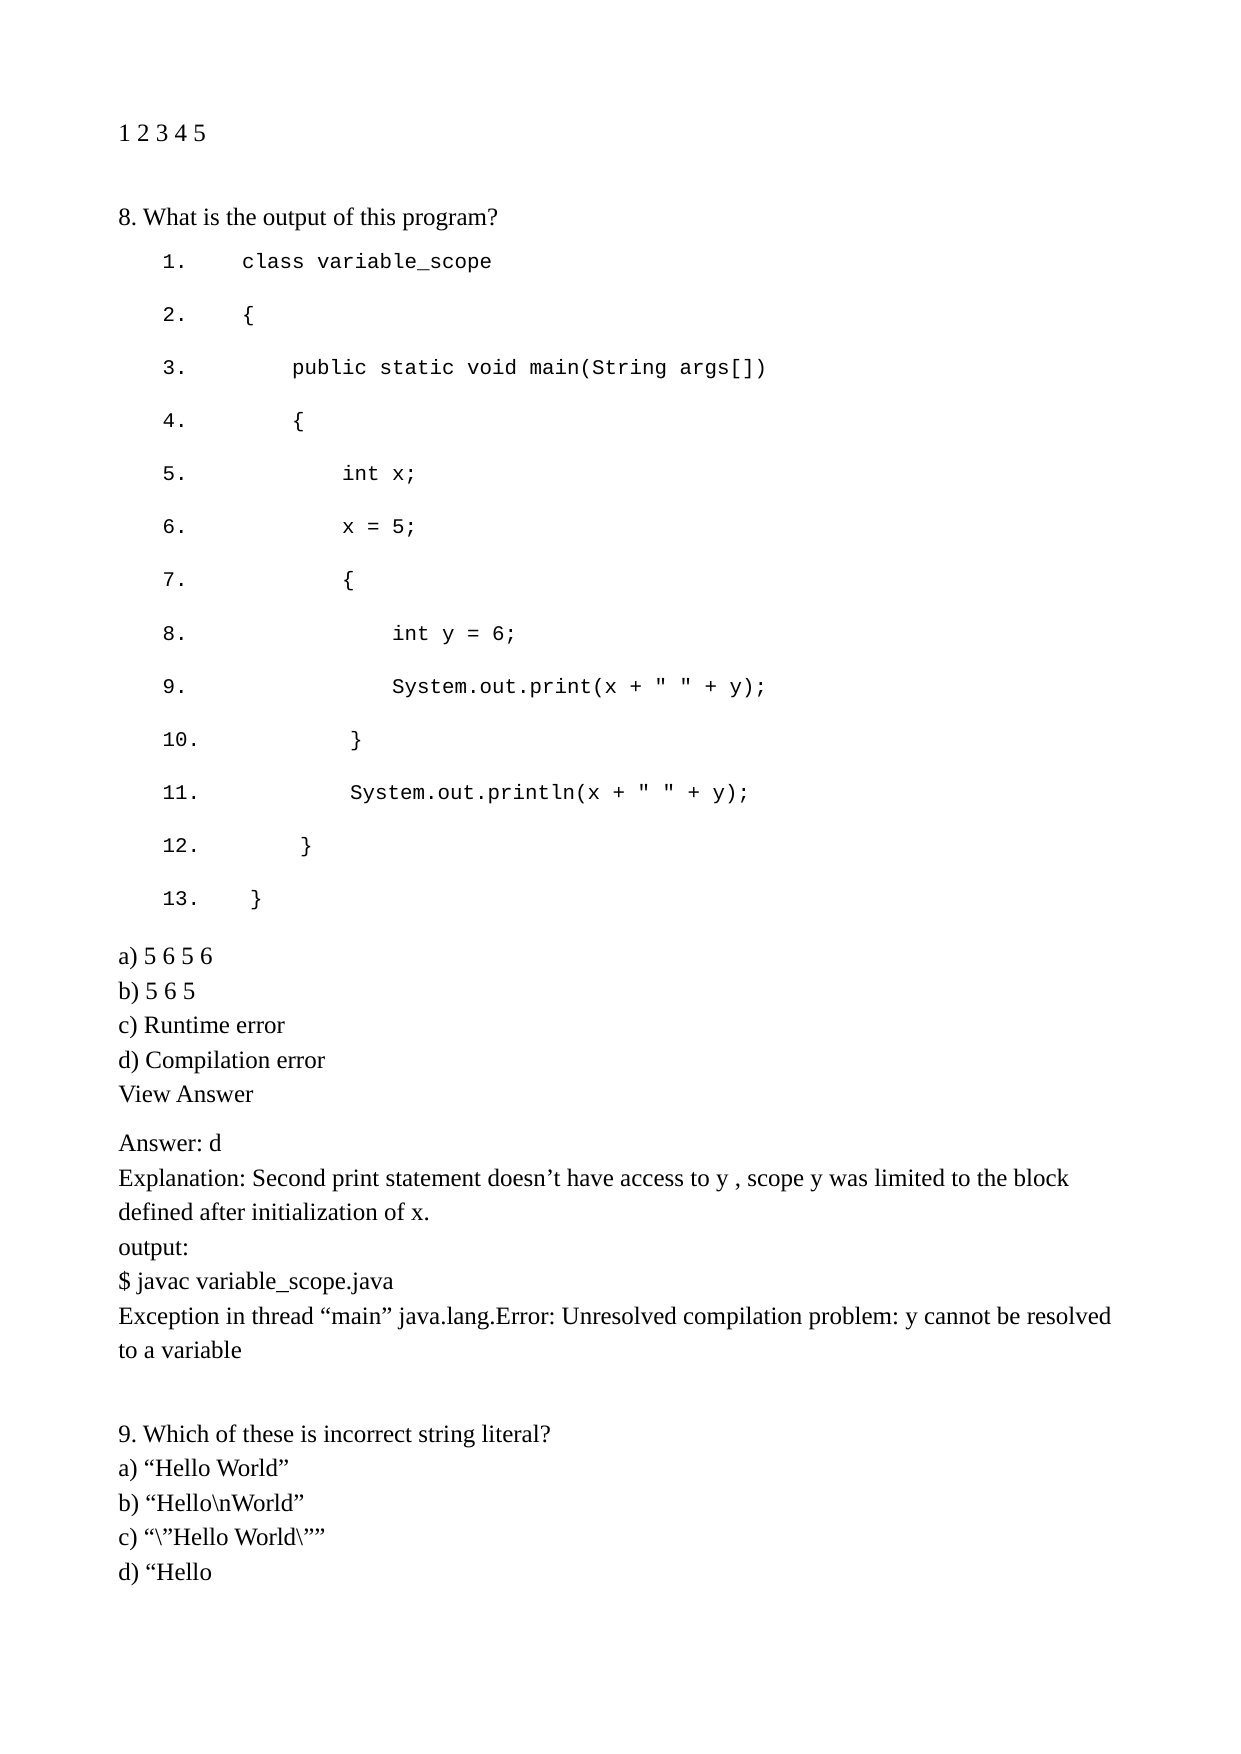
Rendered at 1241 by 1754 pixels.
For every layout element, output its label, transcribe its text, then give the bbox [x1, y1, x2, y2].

list } [162, 888, 1122, 912]
list int x; [162, 463, 1122, 487]
list public static void main(String args[]) [162, 357, 1122, 381]
text 9. Which of these is incorrect string literal? a) “Hello World” b) “Hello\nWorld” c) “\”Hello World\”” d) “Hello [118, 1419, 1122, 1585]
text 1 2 3 4 5 [118, 118, 1122, 181]
list { [162, 304, 1122, 327]
list { [162, 569, 1122, 593]
list { [162, 410, 1122, 434]
list x = 5; [162, 516, 1122, 540]
list } [162, 835, 1122, 859]
text Answer: d Explanation: Second print statement doesn’t have access to y , scope y was limited to the block defined after initialization of x. output: $ javac variable_scope.java Exception in thread “main” java.lang.Error: Unresolved compilation problem: y cannot be resolved to a variable [118, 1128, 1122, 1398]
list System.out.println(x + " " + y); [162, 782, 1122, 806]
text 8. What is the output of this program? [118, 202, 1122, 230]
list System.out.print(x + " " + y); [162, 676, 1122, 699]
list int y = 6; [162, 623, 1122, 646]
text a) 5 6 5 6 b) 5 6 5 c) Runtime error d) Compilation error View Answer [118, 941, 1122, 1108]
list class variable_scope [162, 251, 1122, 274]
list } [162, 729, 1122, 752]
